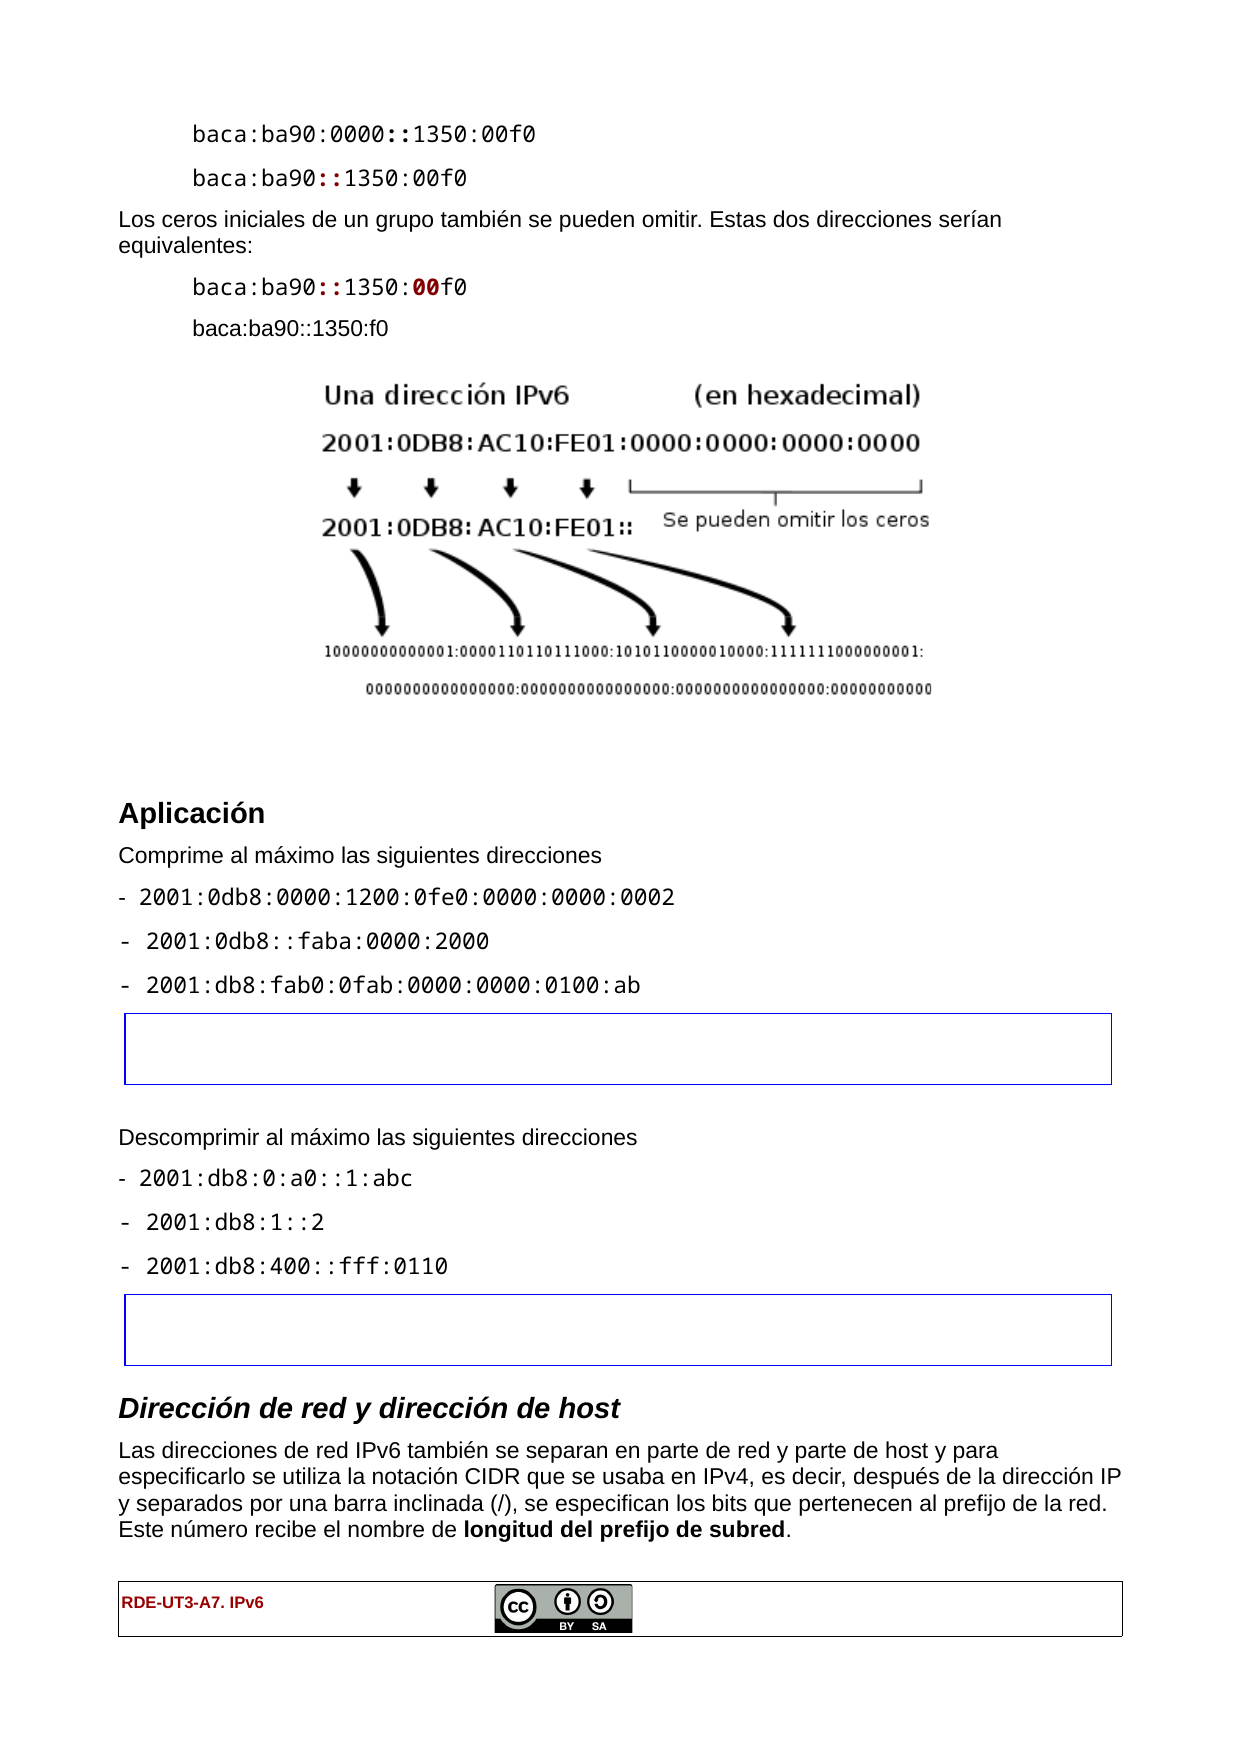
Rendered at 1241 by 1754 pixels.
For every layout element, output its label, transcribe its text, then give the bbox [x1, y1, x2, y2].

picture [494, 1584, 633, 1633]
text ‐ 2001:0db8:0000:1200:0fe0:0000:0000:0002 [118, 881, 1122, 912]
subtitle Aplicación [118, 796, 1122, 830]
picture [309, 353, 932, 726]
text baca:ba90::1350:00f0 [192, 162, 1122, 193]
text ‐ 2001:db8:1::2 [118, 1206, 1122, 1237]
table_header [126, 1014, 1111, 1084]
text Comprime al máximo las siguientes direcciones [118, 842, 1122, 869]
text baca:ba90:0000::1350:00f0 [192, 118, 1122, 149]
text ‐ 2001:db8:fab0:0fab:0000:0000:0100:ab [118, 969, 1122, 1000]
text Los ceros iniciales de un grupo también se pueden omitir. Estas dos direcciones serían equivalentes: [118, 206, 1122, 258]
text ‐ 2001:0db8::faba:0000:2000 [118, 925, 1122, 956]
subtitle Dirección de red y dirección de host [118, 1391, 1122, 1424]
table_header [126, 1295, 1111, 1365]
text ‐ 2001:db8:0:a0::1:abc [118, 1162, 1122, 1194]
text Las direcciones de red IPv6 también se separan en parte de red y parte de host y para especificarlo se utiliza la notación CIDR que se usaba en IPv4, es decir, después de la dirección IP y separados por una barra inclinada (/), se especifican los bits que pertenecen al prefijo de la red. Este número recibe el nombre de longitud del prefijo de subred. [118, 1437, 1122, 1542]
text Descomprimir al máximo las siguientes direcciones [118, 1123, 1122, 1150]
text baca:ba90::1350:f0 [192, 314, 1122, 341]
text baca:ba90::1350:00f0 [192, 271, 1122, 302]
text ‐ 2001:db8:400::fff:0110 [118, 1250, 1122, 1281]
